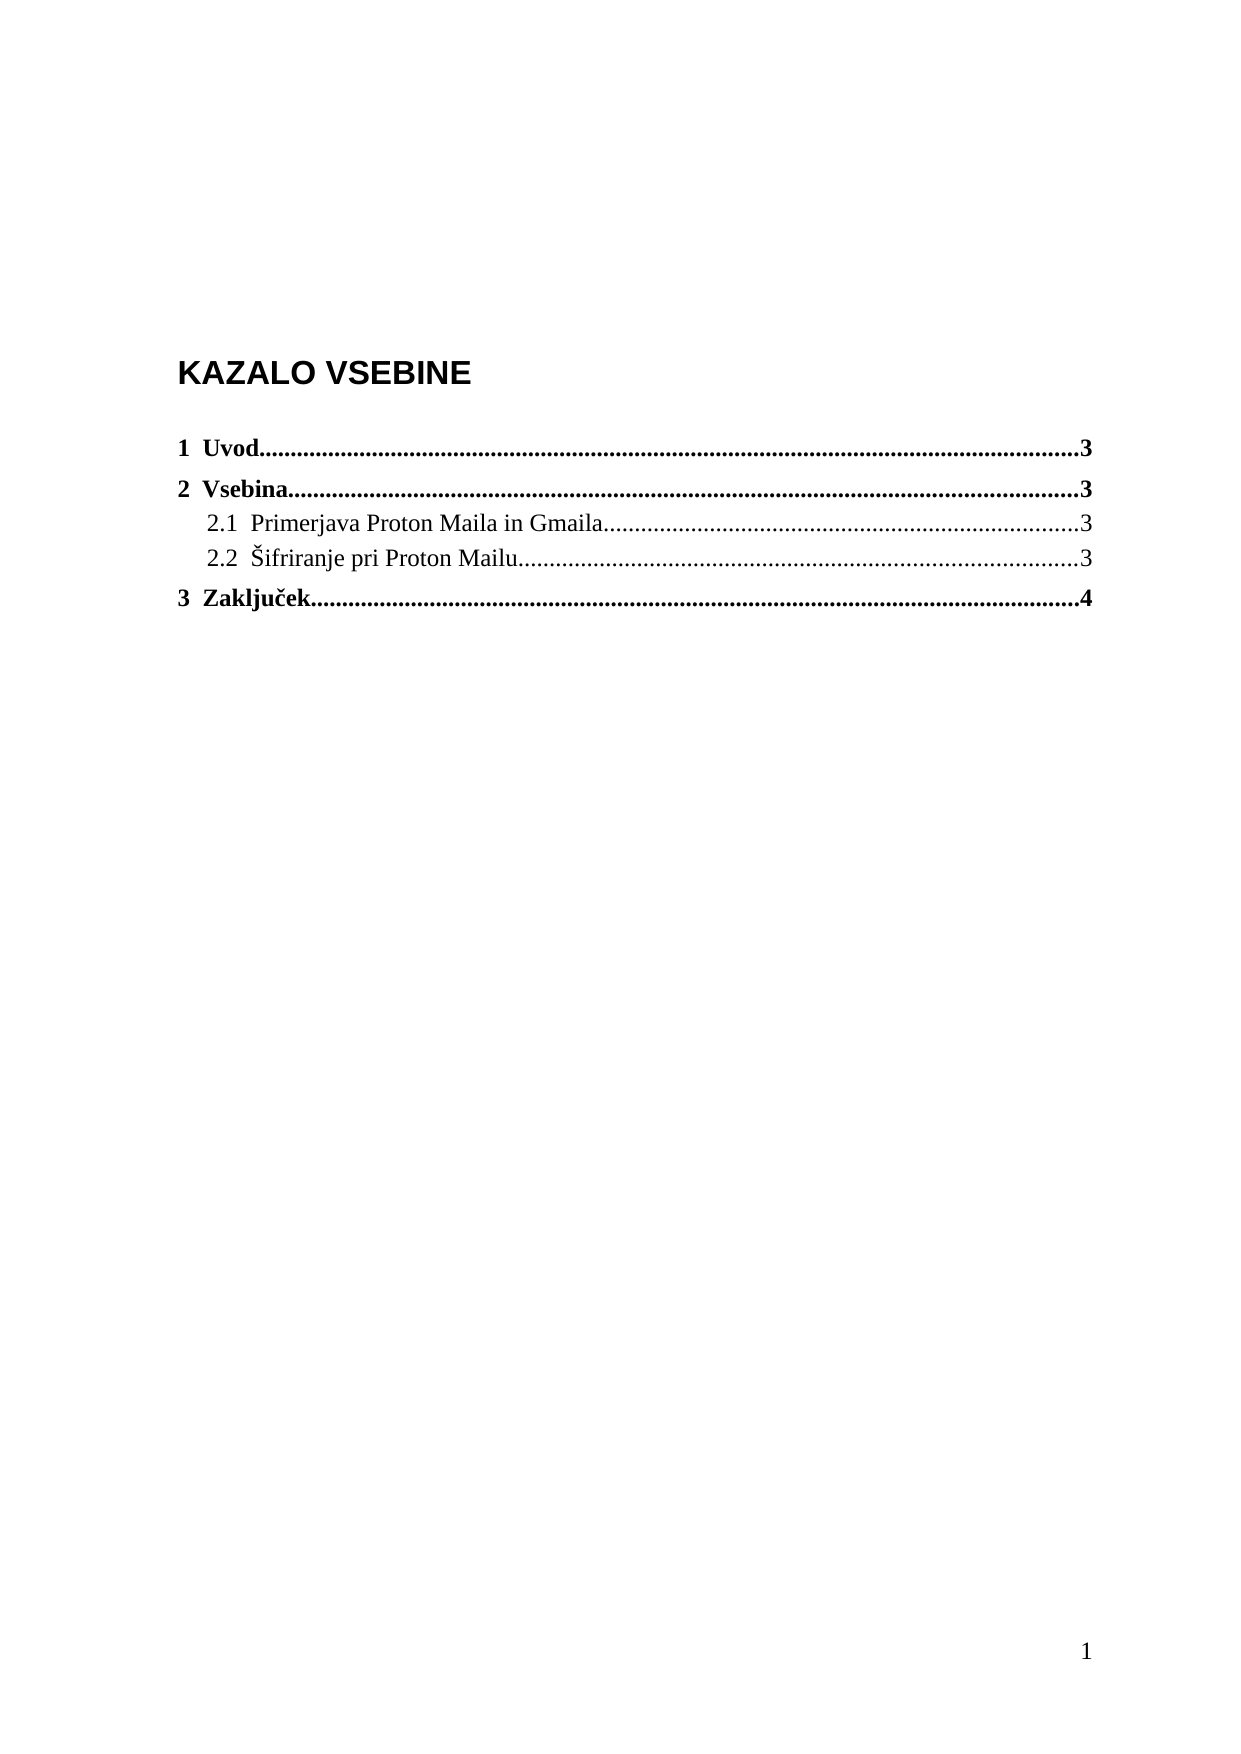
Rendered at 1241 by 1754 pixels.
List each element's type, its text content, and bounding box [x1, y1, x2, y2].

text 2.1 Primerjava Proton Maila in Gmaila 3 [207, 508, 1093, 537]
subtitle Kazalo vsebine [177, 353, 1093, 392]
text 2 Vsebina 3 [177, 474, 1093, 502]
text 3 Zaključek 4 [177, 583, 1093, 612]
text 2.2 Šifriranje pri Proton Mailu 3 [207, 543, 1093, 572]
text 1 Uvod 3 [177, 433, 1093, 462]
